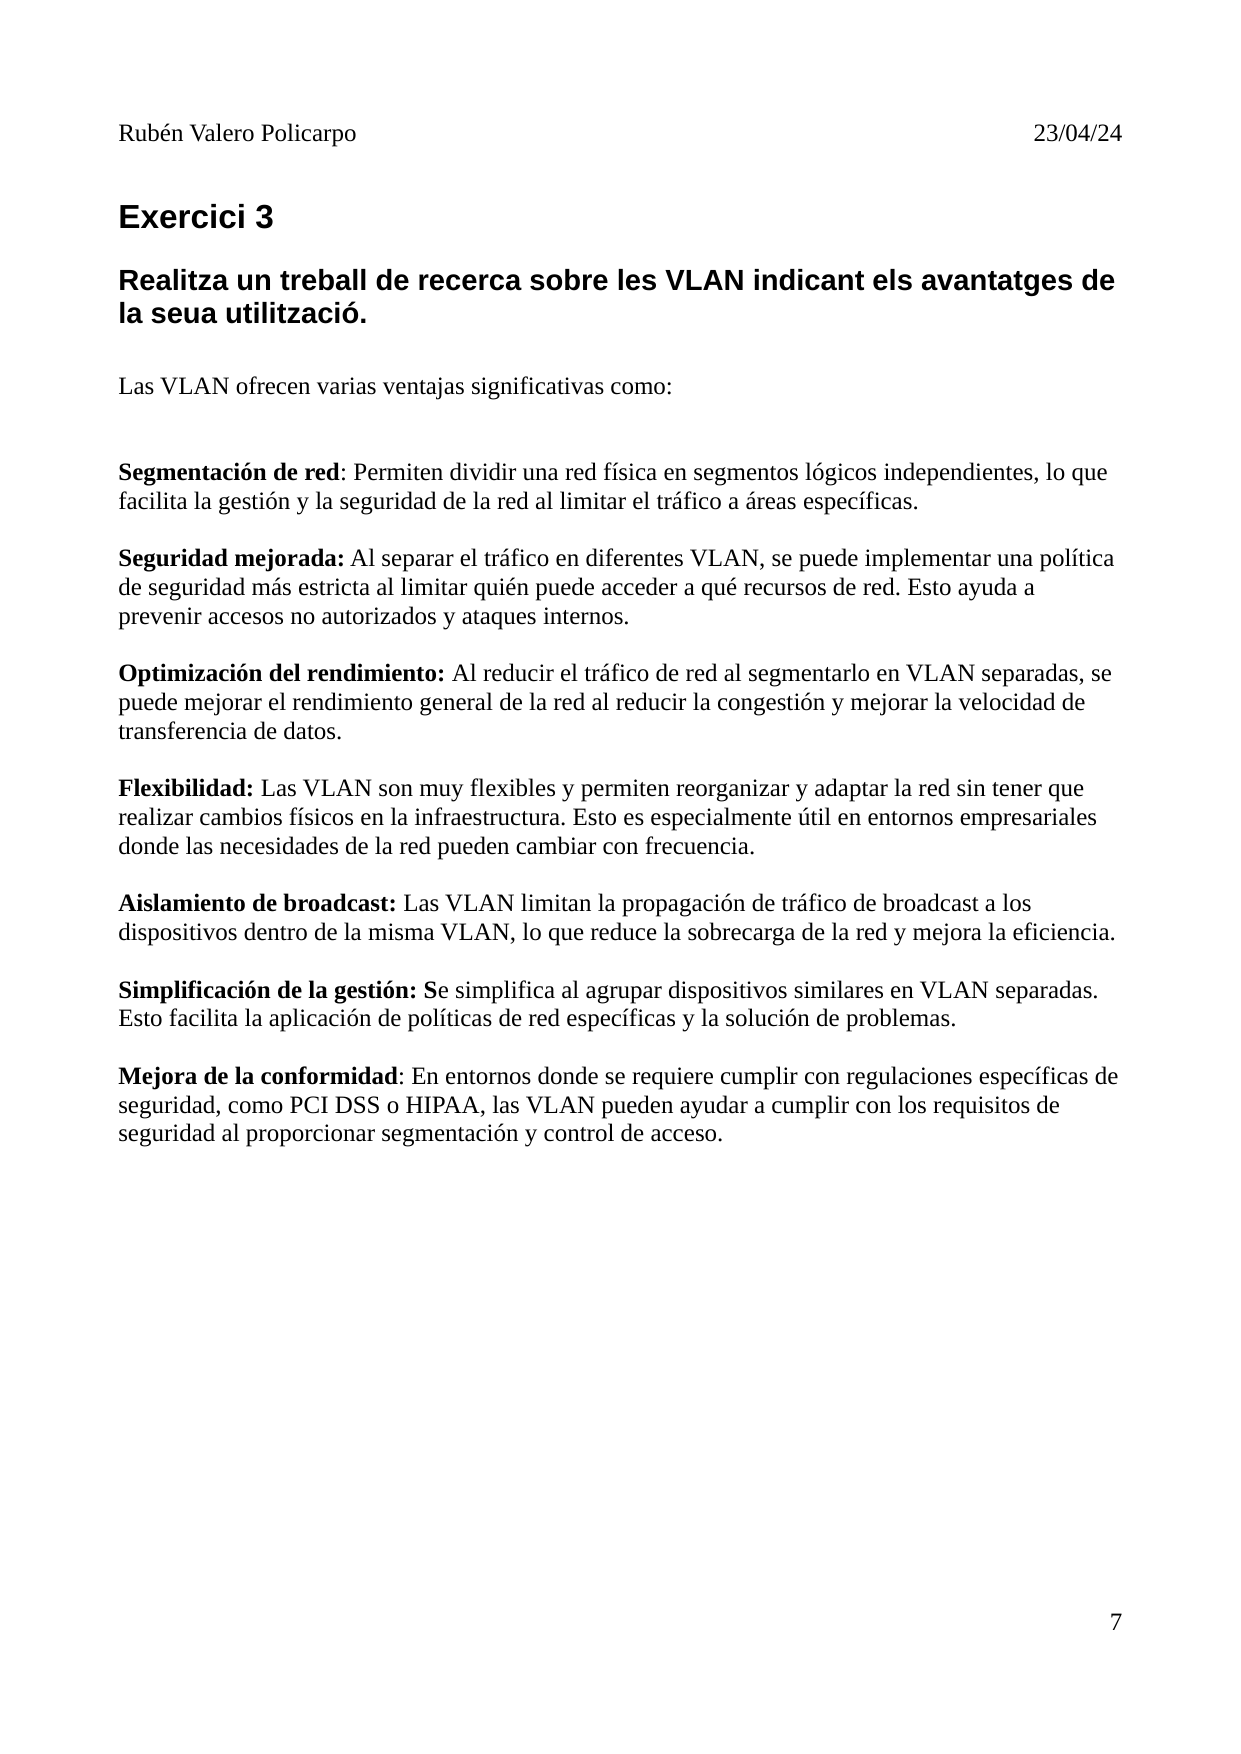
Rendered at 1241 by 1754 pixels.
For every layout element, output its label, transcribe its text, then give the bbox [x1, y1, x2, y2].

text Segmentación de red: Permiten dividir una red física en segmentos lógicos independientes, lo que facilita la gestión y la seguridad de la red al limitar el tráfico a áreas específicas. [118, 457, 1122, 515]
subtitle Exercici 3 [118, 197, 1122, 236]
text Flexibilidad: Las VLAN son muy flexibles y permiten reorganizar y adaptar la red sin tener que realizar cambios físicos en la infraestructura. Esto es especialmente útil en entornos empresariales donde las necesidades de la red pueden cambiar con frecuencia. [118, 773, 1122, 860]
text Aislamiento de broadcast: Las VLAN limitan la propagación de tráfico de broadcast a los dispositivos dentro de la misma VLAN, lo que reduce la sobrecarga de la red y mejora la eficiencia. [118, 888, 1122, 946]
text Mejora de la conformidad: En entornos donde se requiere cumplir con regulaciones específicas de seguridad, como PCI DSS o HIPAA, las VLAN pueden ayudar a cumplir con los requisitos de seguridad al proporcionar segmentación y control de acceso. [118, 1061, 1122, 1147]
text Las VLAN ofrecen varias ventajas significativas como: [118, 371, 1122, 400]
subtitle Realitza un treball de recerca sobre les VLAN indicant els avantatges de la seua utilització. [118, 263, 1122, 330]
text Simplificación de la gestión: Se simplifica al agrupar dispositivos similares en VLAN separadas. Esto facilita la aplicación de políticas de red específicas y la solución de problemas. [118, 975, 1122, 1032]
text Seguridad mejorada: Al separar el tráfico en diferentes VLAN, se puede implementar una política de seguridad más estricta al limitar quién puede acceder a qué recursos de red. Esto ayuda a prevenir accesos no autorizados y ataques internos. [118, 543, 1122, 630]
text Optimización del rendimiento: Al reducir el tráfico de red al segmentarlo en VLAN separadas, se puede mejorar el rendimiento general de la red al reducir la congestión y mejorar la velocidad de transferencia de datos. [118, 658, 1122, 745]
